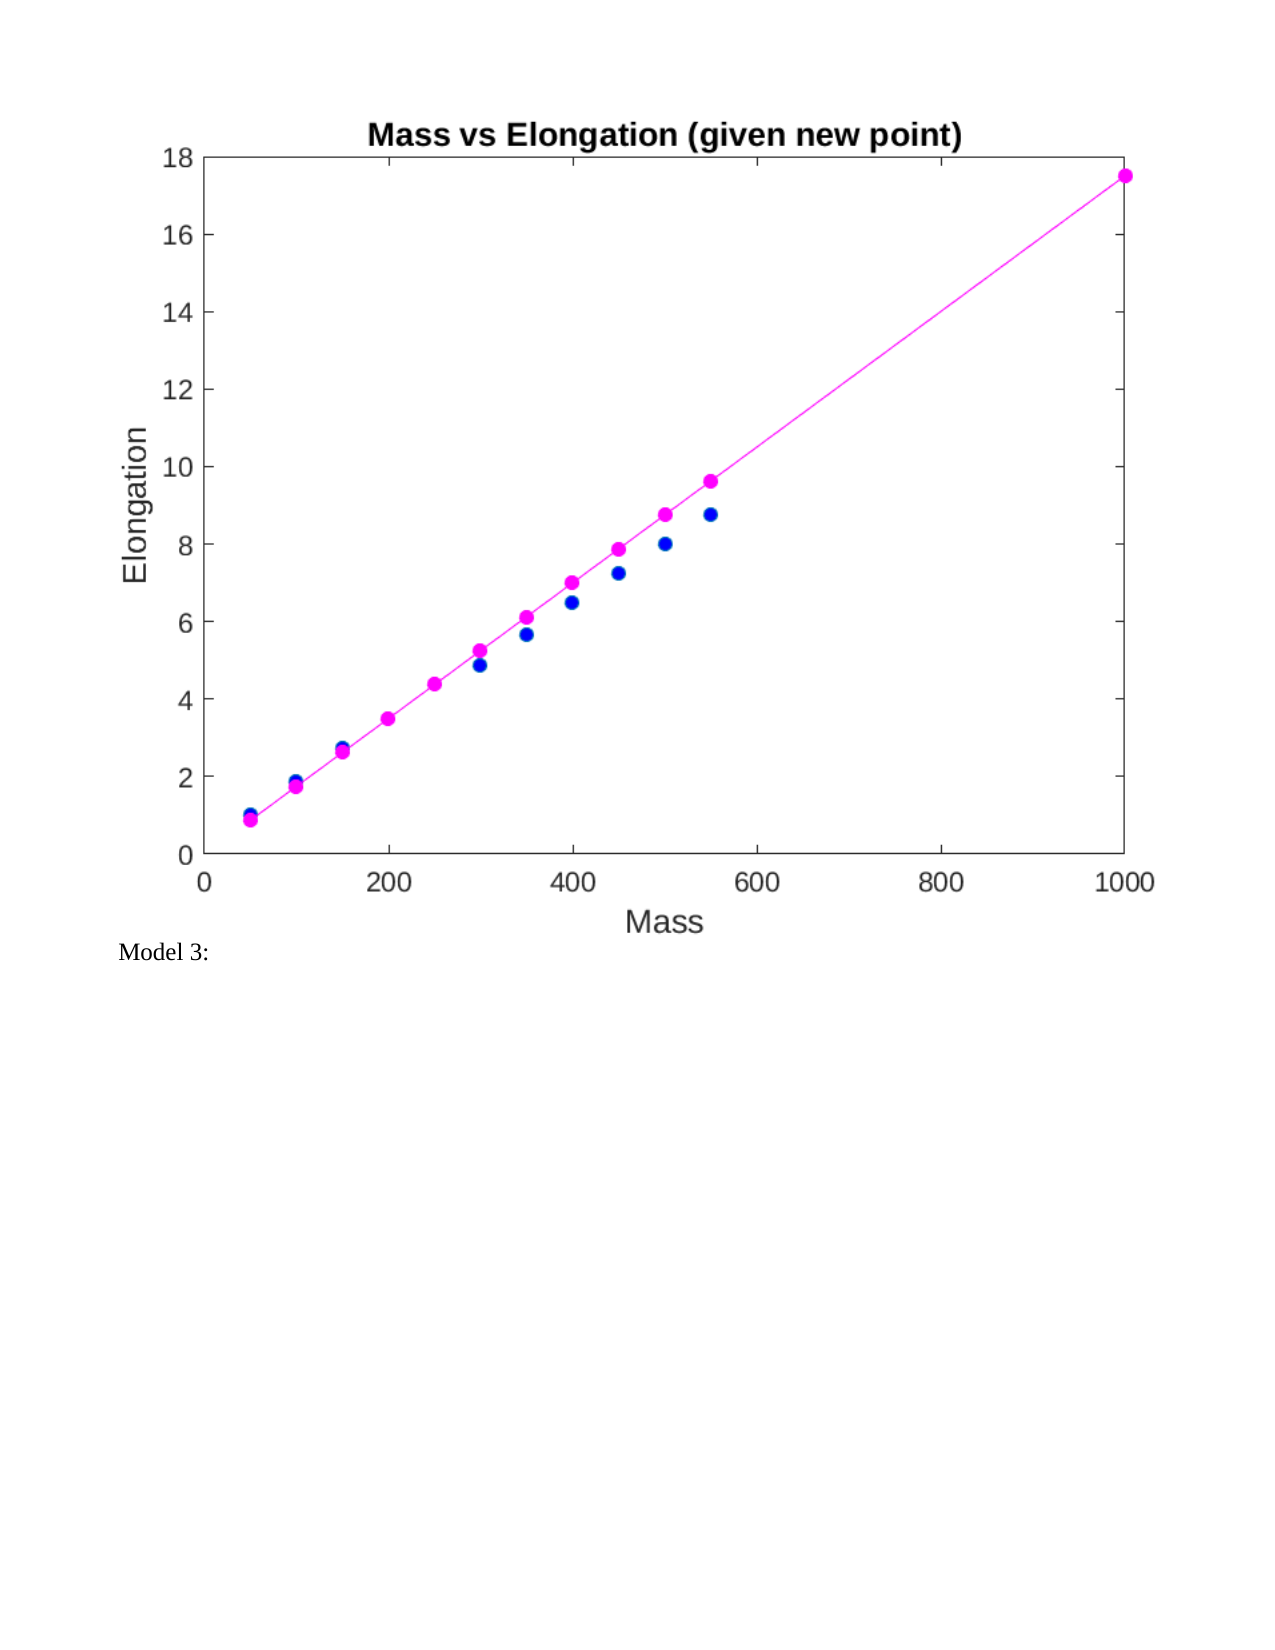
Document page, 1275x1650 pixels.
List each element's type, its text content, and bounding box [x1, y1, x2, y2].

text Model 3: [118, 937, 1157, 966]
picture [118, 118, 1157, 937]
